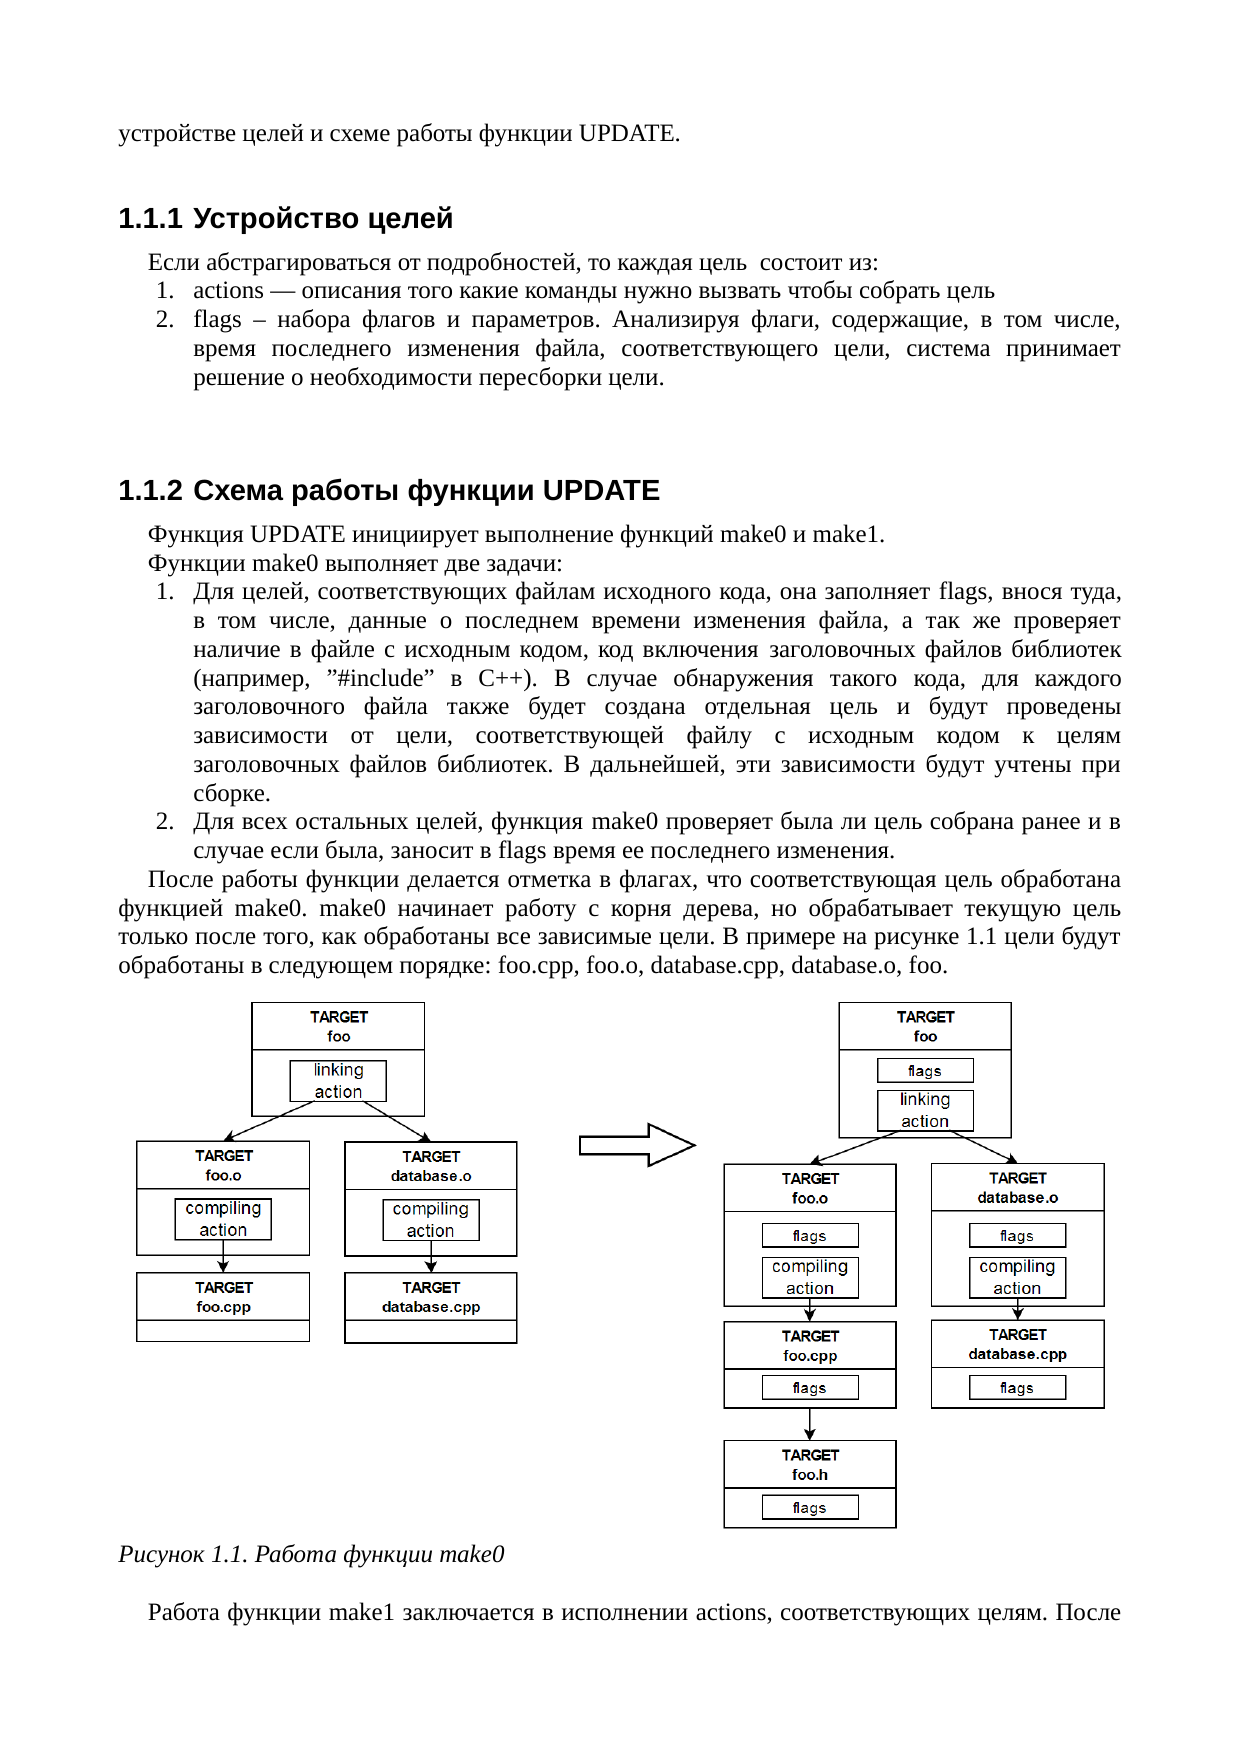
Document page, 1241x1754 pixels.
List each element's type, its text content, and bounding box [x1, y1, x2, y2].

text Функция UPDATE инициирует выполнение функций make0 и make1. [118, 519, 1122, 548]
list flags – набора флагов и параметров. Анализируя флаги, содержащие, в том числе, время последнего изменения файла, соответствующего цели, система принимает решение о необходимости пересборки цели. [156, 304, 1122, 390]
list Для целей, соответствующих файлам исходного кода, она заполняет flags, внося туда, в том числе, данные о последнем времени изменения файла, а так же проверяет наличие в файле с исходным кодом, код включения заголовочных файлов библиотек (например, ”#include” в C++). В случае обнаружения такого кода, для каждого заголовочного файла также будет создана отдельная цель и будут проведены зависимости от цели, соответствующей файлу с исходным кодом к целям заголовочных файлов библиотек. В дальнейшей, эти зависимости будут учтены при сборке. [156, 576, 1122, 806]
text Рисунок 1.1. Работа функции make0 [118, 1540, 1122, 1568]
text Если абстрагироваться от подробностей, то каждая цель состоит из: [118, 247, 1122, 275]
list actions — описания того какие команды нужно вызвать чтобы собрать цель [156, 275, 1122, 304]
text После работы функции делается отметка в флагах, что соответствующая цель обработана функцией make0. make0 начинает работу с корня дерева, но обрабатывает текущую цель только после того, как обработаны все зависимые цели. В примере на рисунке 1.1 цели будут обработаны в следующем порядке: foo.cpp, foo.o, database.cpp, database.o, foo. [118, 864, 1122, 979]
text Функции make0 выполняет две задачи: [118, 548, 1122, 576]
subtitle Устройство целей [118, 201, 1122, 234]
text устройстве целей и схеме работы функции UPDATE. [118, 118, 1122, 147]
text Работа функции make1 заключается в исполнении actions, соответствующих целям. После [118, 1597, 1122, 1625]
subtitle Схема работы функции UPDATE [118, 473, 1122, 506]
picture [118, 991, 1123, 1540]
list Для всех остальных целей, функция make0 проверяет была ли цель собрана ранее и в случае если была, заносит в flags время ее последнего изменения. [156, 806, 1122, 864]
